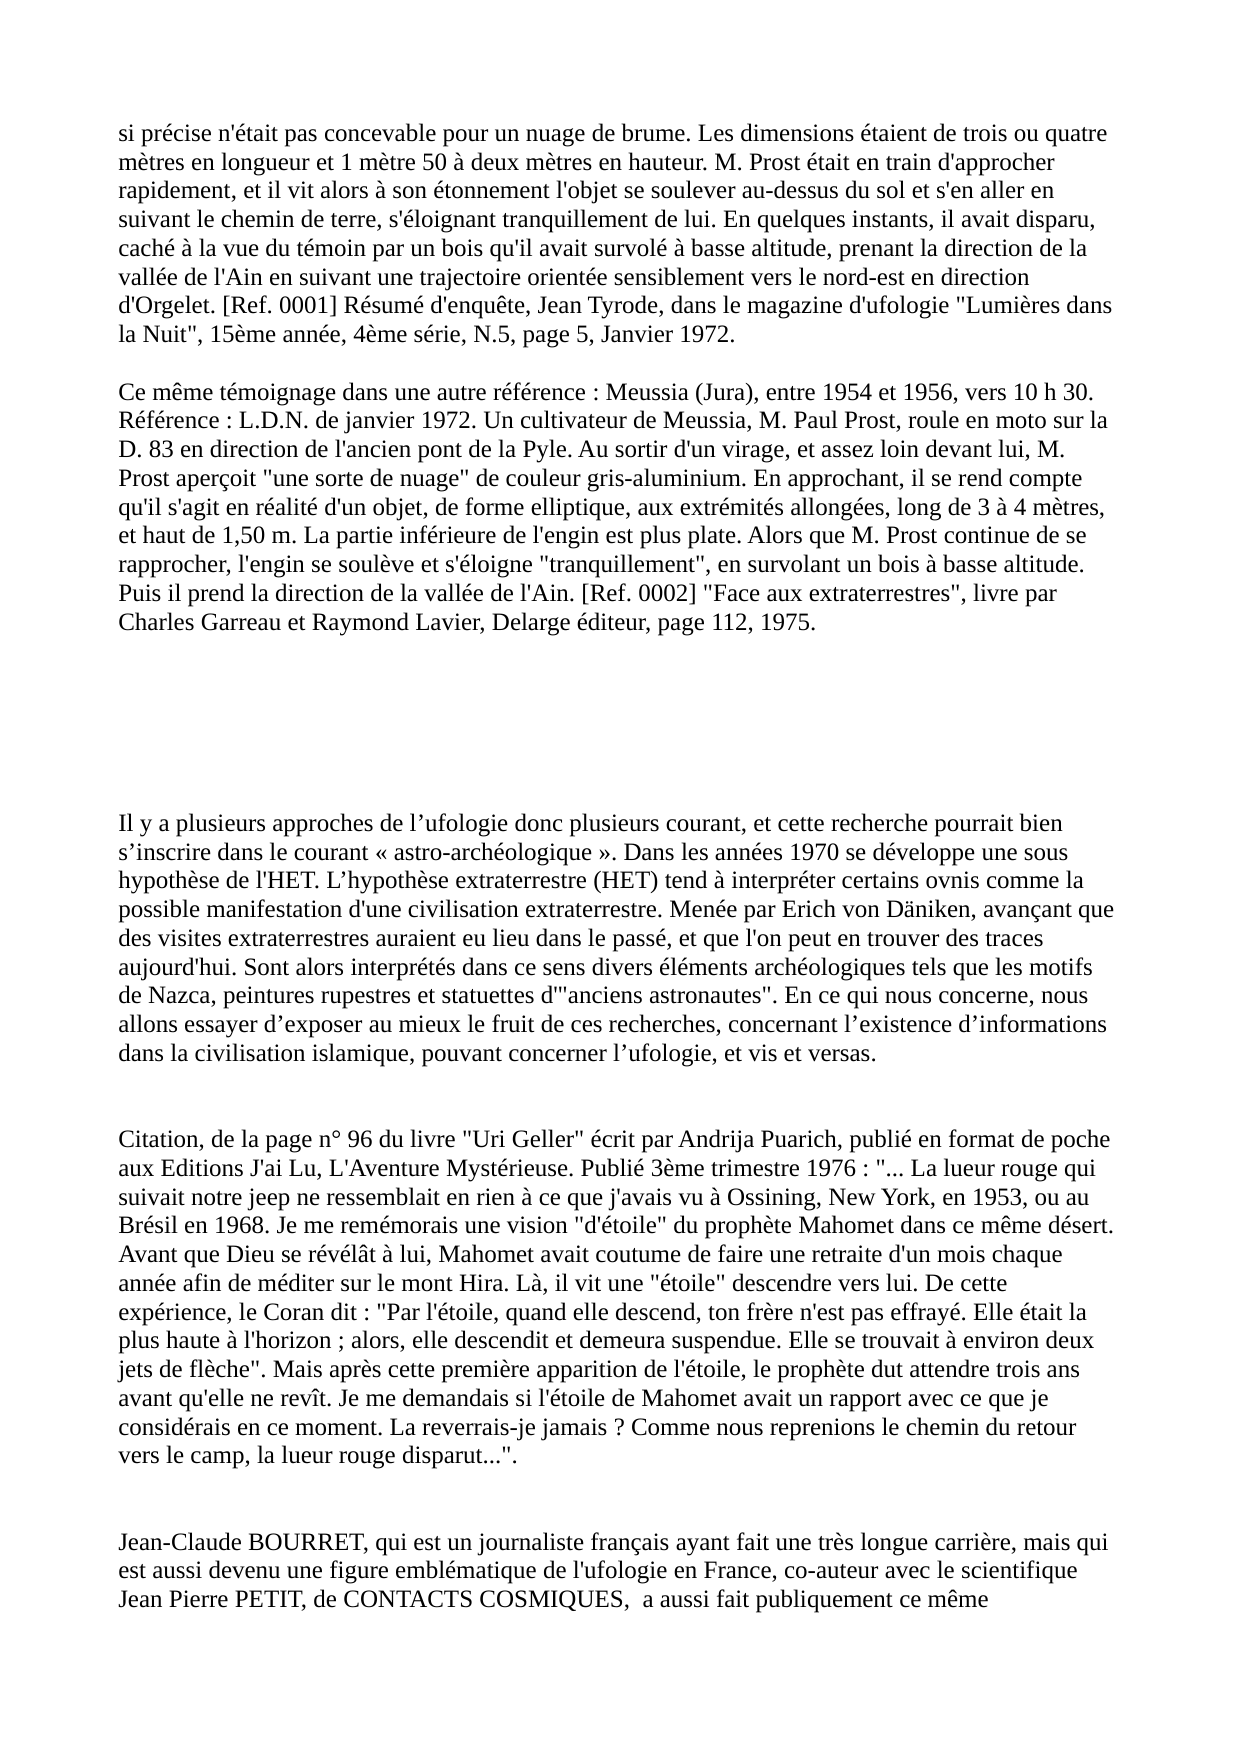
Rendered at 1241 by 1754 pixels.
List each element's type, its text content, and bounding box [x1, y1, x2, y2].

text Ce même témoignage dans une autre référence : Meussia (Jura), entre 1954 et 1956, vers 10 h 30. Référence : L.D.N. de janvier 1972. Un cultivateur de Meussia, M. Paul Prost, roule en moto sur la D. 83 en direction de l'ancien pont de la Pyle. Au sortir d'un virage, et assez loin devant lui, M. Prost aperçoit "une sorte de nuage" de couleur gris-aluminium. En approchant, il se rend compte qu'il s'agit en réalité d'un objet, de forme elliptique, aux extrémités allongées, long de 3 à 4 mètres, et haut de 1,50 m. La partie inférieure de l'engin est plus plate. Alors que M. Prost continue de se rapprocher, l'engin se soulève et s'éloigne "tranquillement", en survolant un bois à basse altitude. Puis il prend la direction de la vallée de l'Ain. [Ref. 0002] "Face aux extraterrestres", livre par Charles Garreau et Raymond Lavier, Delarge éditeur, page 112, 1975. [118, 377, 1122, 636]
text si précise n'était pas concevable pour un nuage de brume. Les dimensions étaient de trois ou quatre mètres en longueur et 1 mètre 50 à deux mètres en hauteur. M. Prost était en train d'approcher rapidement, et il vit alors à son étonnement l'objet se soulever au-dessus du sol et s'en aller en suivant le chemin de terre, s'éloignant tranquillement de lui. En quelques instants, il avait disparu, caché à la vue du témoin par un bois qu'il avait survolé à basse altitude, prenant la direction de la vallée de l'Ain en suivant une trajectoire orientée sensiblement vers le nord-est en direction d'Orgelet. [Ref. 0001] Résumé d'enquête, Jean Tyrode, dans le magazine d'ufologie "Lumières dans la Nuit", 15ème année, 4ème série, N.5, page 5, Janvier 1972. [118, 118, 1122, 348]
text Jean-Claude BOURRET, qui est un journaliste français ayant fait une très longue carrière, mais qui est aussi devenu une figure emblématique de l'ufologie en France, co-auteur avec le scientifique Jean Pierre PETIT, de CONTACTS COSMIQUES, a aussi fait publiquement ce même [118, 1527, 1122, 1613]
text Citation, de la page n° 96 du livre "Uri Geller" écrit par Andrija Puarich, publié en format de poche aux Editions J'ai Lu, L'Aventure Mystérieuse. Publié 3ème trimestre 1976 : "... La lueur rouge qui suivait notre jeep ne ressemblait en rien à ce que j'avais vu à Ossining, New York, en 1953, ou au Brésil en 1968. Je me remémorais une vision "d'étoile" du prophète Mahomet dans ce même désert. Avant que Dieu se révélât à lui, Mahomet avait coutume de faire une retraite d'un mois chaque année afin de méditer sur le mont Hira. Là, il vit une "étoile" descendre vers lui. De cette expérience, le Coran dit : "Par l'étoile, quand elle descend, ton frère n'est pas effrayé. Elle était la plus haute à l'horizon ; alors, elle descendit et demeura suspendue. Elle se trouvait à environ deux jets de flèche". Mais après cette première apparition de l'étoile, le prophète dut attendre trois ans avant qu'elle ne revît. Je me demandais si l'étoile de Mahomet avait un rapport avec ce que je considérais en ce moment. La reverrais-je jamais ? Comme nous reprenions le chemin du retour vers le camp, la lueur rouge disparut...". [118, 1124, 1122, 1469]
text Il y a plusieurs approches de l’ufologie donc plusieurs courant, et cette recherche pourrait bien s’inscrire dans le courant « astro-archéologique ». Dans les années 1970 se développe une sous hypothèse de l'HET. L’hypothèse extraterrestre (HET) tend à interpréter certains ovnis comme la possible manifestation d'une civilisation extraterrestre. Menée par Erich von Däniken, avançant que des visites extraterrestres auraient eu lieu dans le passé, et que l'on peut en trouver des traces aujourd'hui. Sont alors interprétés dans ce sens divers éléments archéologiques tels que les motifs de Nazca, peintures rupestres et statuettes d'"anciens astronautes". En ce qui nous concerne, nous allons essayer d’exposer au mieux le fruit de ces recherches, concernant l’existence d’informations dans la civilisation islamique, pouvant concerner l’ufologie, et vis et versas. [118, 808, 1122, 1067]
